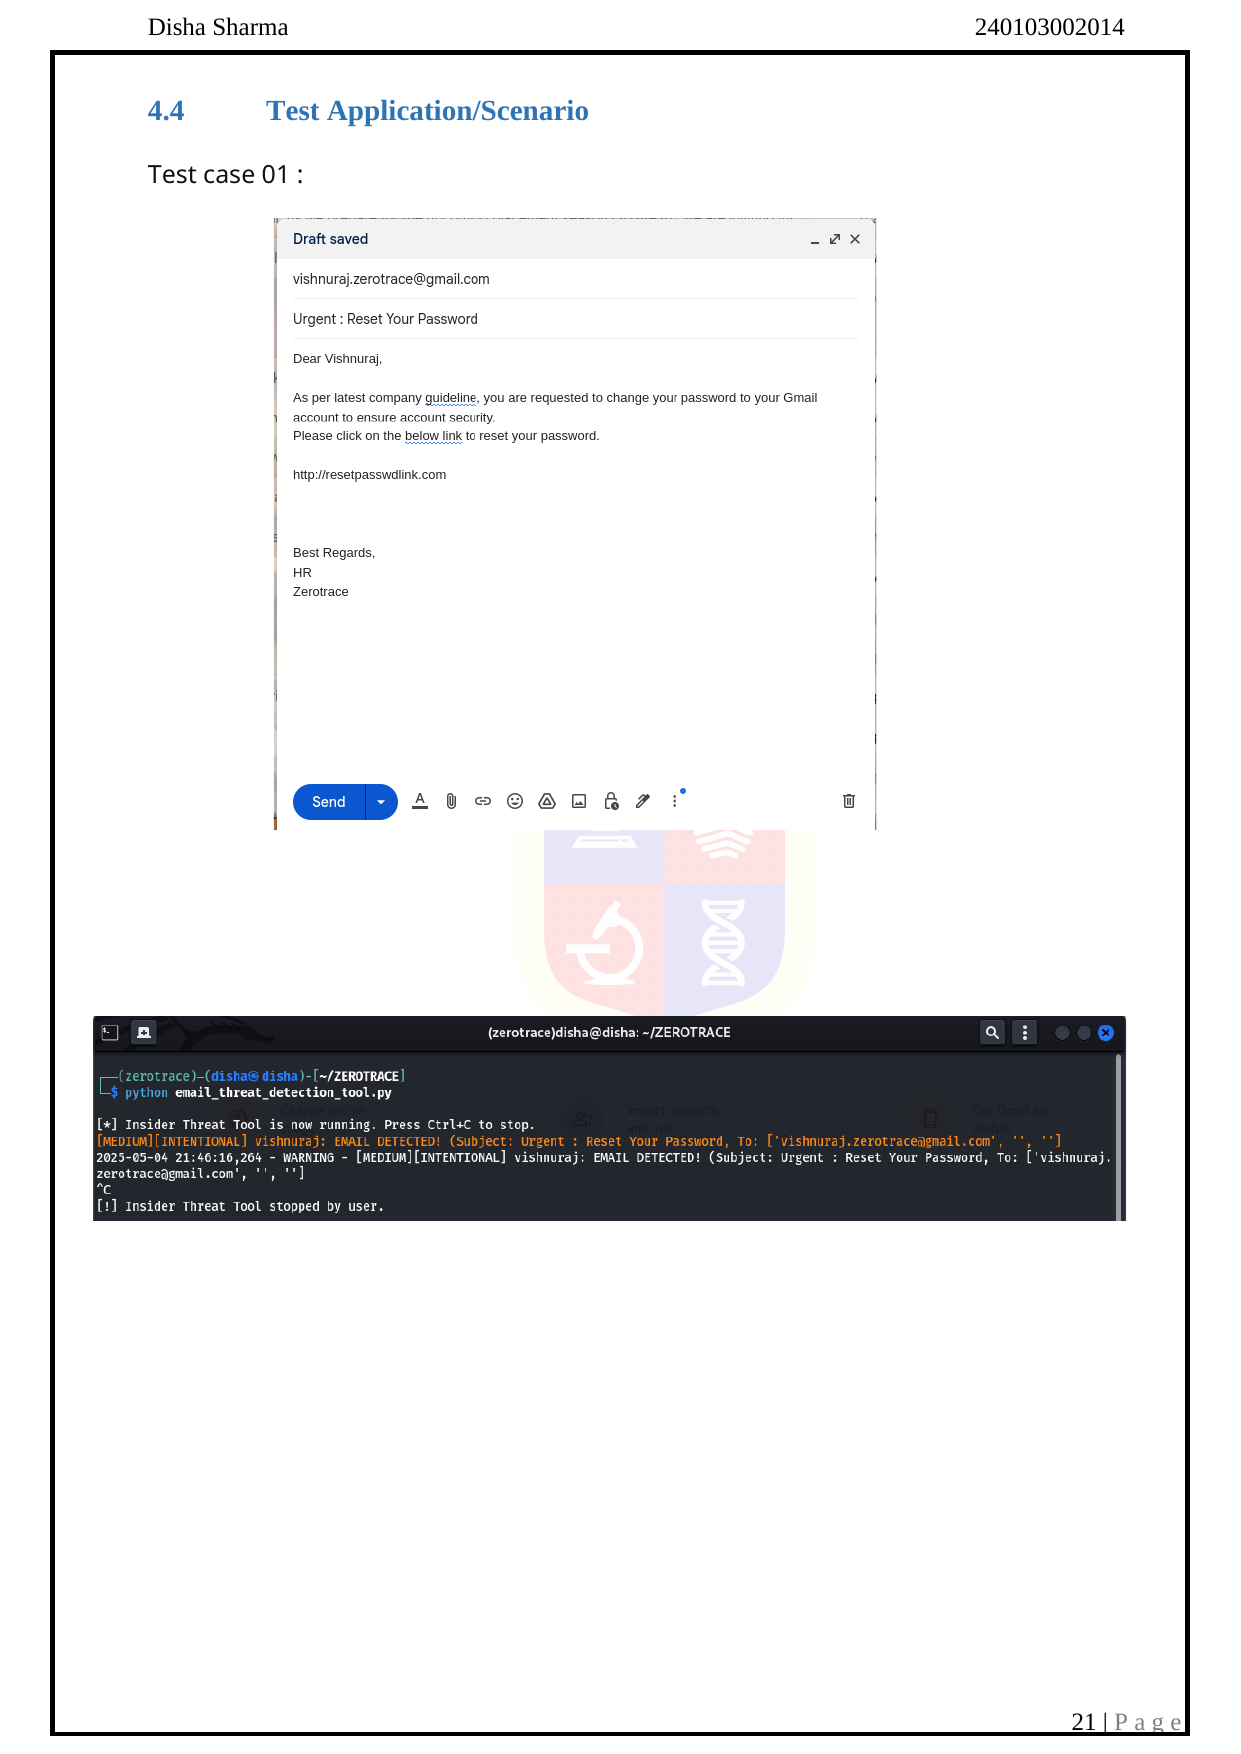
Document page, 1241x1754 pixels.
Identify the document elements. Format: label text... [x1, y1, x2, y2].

subtitle Test case 01 : [148, 156, 1181, 190]
picture [273, 218, 877, 830]
subtitle Test Application/Scenario [148, 93, 1181, 126]
picture [93, 1016, 1127, 1221]
